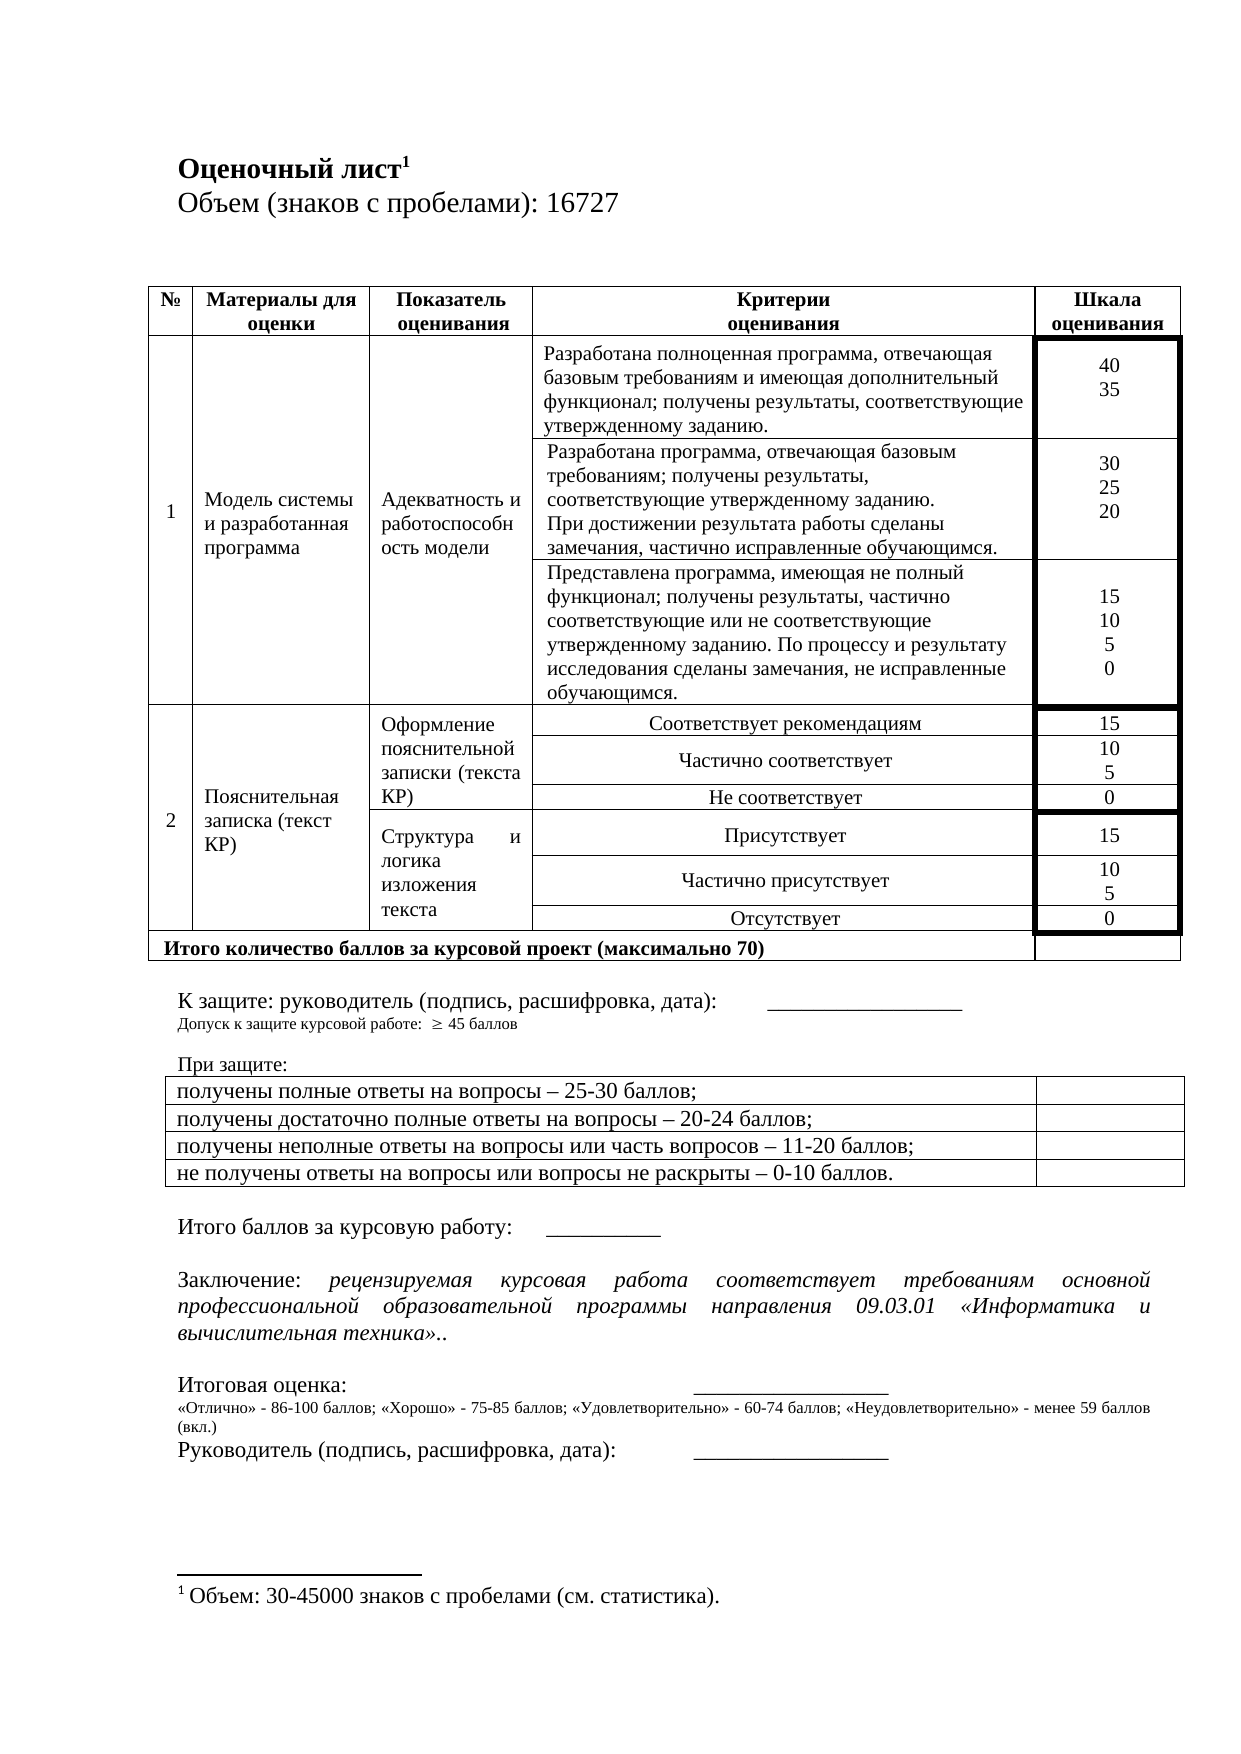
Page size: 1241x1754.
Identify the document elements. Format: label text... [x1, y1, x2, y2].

table_header [1037, 1077, 1184, 1104]
table_cell [1036, 936, 1180, 960]
table_header Материалы для оценки [193, 287, 369, 335]
table_cell Адекватность и работоспособность модели [370, 336, 532, 704]
table_cell [1037, 1160, 1184, 1186]
table_header Критерии оценивания [533, 287, 1034, 335]
table_cell Представлена программа, имеющая не полный функционал; получены результаты, частично соответствующие или не соответствующие утвержденному заданию. По процессу и результату исследования сделаны замечания, не исправленные обучающимся. [533, 560, 1032, 704]
text Итого баллов за курсовую работу: __________ [177, 1213, 1152, 1239]
table_header получены полные ответы на вопросы – 25-30 баллов; [166, 1077, 1036, 1104]
table_cell 15 [1038, 711, 1177, 734]
table_cell 10 5 [1038, 736, 1177, 784]
text «Отлично» - 86-100 баллов; «Хорошо» - 75-85 баллов; «Удовлетворительно» - 60-74 баллов; «Неудовлетворительно» - менее 59 баллов (вкл.) [177, 1398, 1152, 1436]
table_header Показатель оценивания [370, 287, 532, 335]
table_cell 1 [149, 336, 192, 704]
table_cell не получены ответы на вопросы или вопросы не раскрыты – 0-10 баллов. [166, 1160, 1036, 1186]
text Оценочный лист [177, 152, 1152, 185]
table_cell Разработана полноценная программа, отвечающая базовым требованиям и имеющая дополнительный функционал; получены результаты, соответствующие утвержденному заданию. [533, 336, 1032, 437]
text К защите: руководитель (подпись, расшифровка, дата): _________________ [177, 987, 1152, 1014]
text При защите: [177, 1052, 1152, 1076]
table_cell получены неполные ответы на вопросы или часть вопросов – 11-20 баллов; [166, 1132, 1036, 1158]
table_cell Оформление пояснительной записки (текста КР) [370, 705, 532, 809]
table_cell Отсутствует [533, 906, 1032, 930]
table_cell 40 35 [1038, 341, 1177, 437]
text Объем: 30-45000 знаков с пробелами (см. статистика). [177, 1581, 1152, 1609]
table_cell 15 10 5 0 [1038, 560, 1177, 704]
text Заключение: рецензируемая курсовая работа соответствует требованиям основной профессиональной образовательной программы направления 09.03.01 «Информатика и вычислительная техника».. [177, 1266, 1152, 1345]
text Итоговая оценка: _________________ [177, 1371, 1152, 1398]
text Объем (знаков с пробелами): 16727 [177, 185, 1152, 219]
table_cell Структура и логика изложения текста [370, 810, 532, 930]
table_cell 2 [149, 705, 192, 930]
table_cell Разработана программа, отвечающая базовым требованиям; получены результаты, соответствующие утвержденному заданию. При достижении результата работы сделаны замечания, частично исправленные обучающимся. [533, 439, 1032, 559]
table_cell Частично соответствует [533, 736, 1032, 784]
table_cell Итого количество баллов за курсовой проект (максимально 70) [149, 931, 1034, 960]
text Допуск к защите курсовой работе:  45 баллов [177, 1014, 1152, 1033]
table_cell Не соответствует [533, 785, 1032, 809]
table_cell Соответствует рекомендациям [533, 705, 1032, 734]
table_cell 15 [1038, 815, 1177, 855]
table_cell 0 [1038, 785, 1177, 809]
table_cell 0 [1038, 906, 1177, 930]
table_cell [1037, 1105, 1184, 1131]
table_cell 10 5 [1038, 856, 1177, 904]
table_cell 30 25 20 [1038, 439, 1177, 559]
table_cell Присутствует [533, 810, 1032, 855]
table_cell Модель системы и разработанная программа [193, 336, 369, 704]
table_header Шкала оценивания [1036, 287, 1180, 335]
table_cell получены достаточно полные ответы на вопросы – 20-24 баллов; [166, 1105, 1036, 1131]
text Руководитель (подпись, расшифровка, дата): _________________ [177, 1436, 1152, 1462]
table_header № [149, 287, 192, 335]
table_cell Пояснительная записка (текст КР) [193, 705, 369, 930]
table_cell [1037, 1132, 1184, 1158]
table_cell Частично присутствует [533, 856, 1032, 904]
